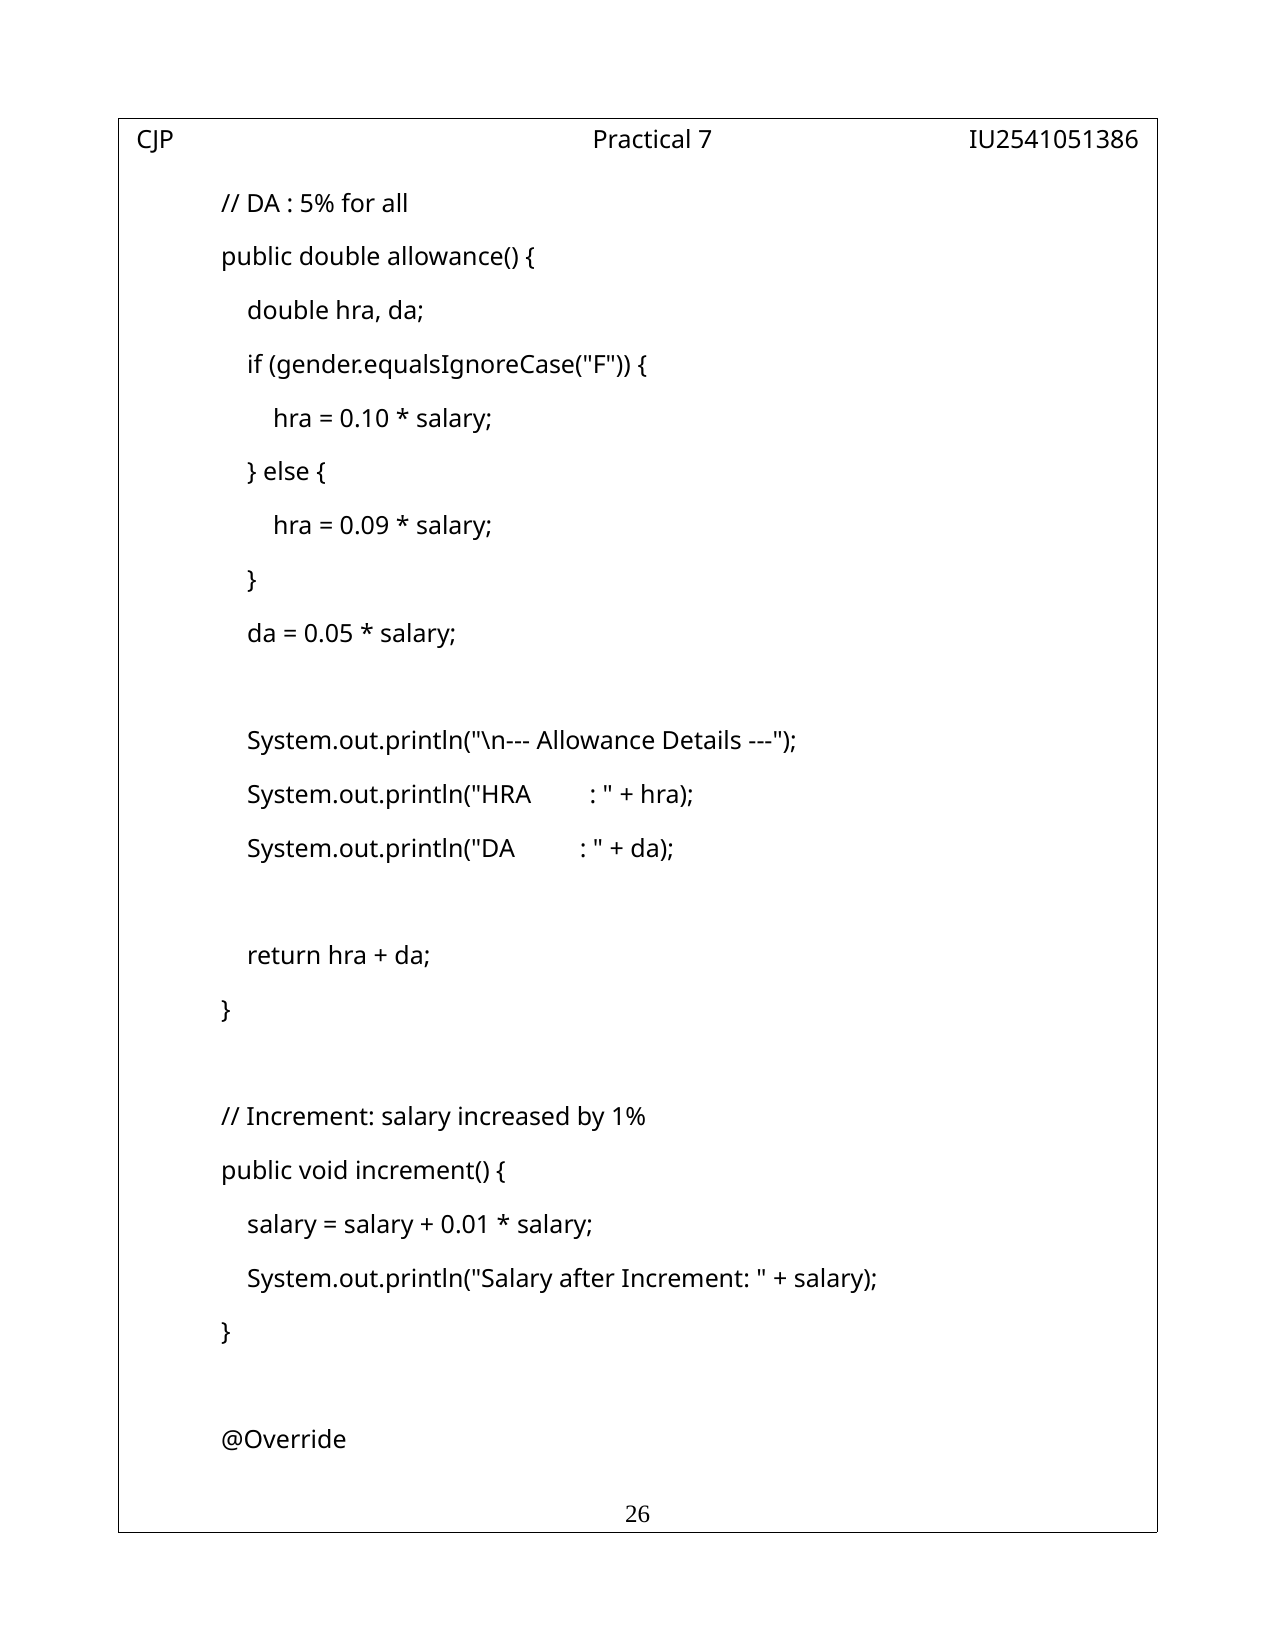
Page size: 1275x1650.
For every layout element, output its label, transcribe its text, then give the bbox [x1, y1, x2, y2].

text System.out.println("HRA : " + hra); [195, 777, 1154, 811]
text System.out.println("Salary after Increment: " + salary); [195, 1260, 1154, 1294]
text return hra + da; [195, 938, 1154, 972]
text } [195, 1314, 1154, 1348]
text hra = 0.10 * salary; [195, 400, 1154, 434]
text // DA : 5% for all [195, 185, 1154, 219]
text } else { [195, 454, 1154, 488]
text System.out.println("DA : " + da); [195, 830, 1154, 864]
text } [195, 562, 1154, 596]
text public void increment() { [195, 1153, 1154, 1187]
text public double allowance() { [195, 239, 1154, 273]
text } [195, 992, 1154, 1026]
text double hra, da; [195, 293, 1154, 327]
text da = 0.05 * salary; [195, 615, 1154, 649]
text if (gender.equalsIgnoreCase("F")) { [195, 347, 1154, 381]
text // Increment: salary increased by 1% [195, 1099, 1154, 1133]
text @Override [195, 1422, 1154, 1456]
text System.out.println("\n--- Allowance Details ---"); [195, 723, 1154, 757]
text hra = 0.09 * salary; [195, 508, 1154, 542]
text salary = salary + 0.01 * salary; [195, 1207, 1154, 1241]
